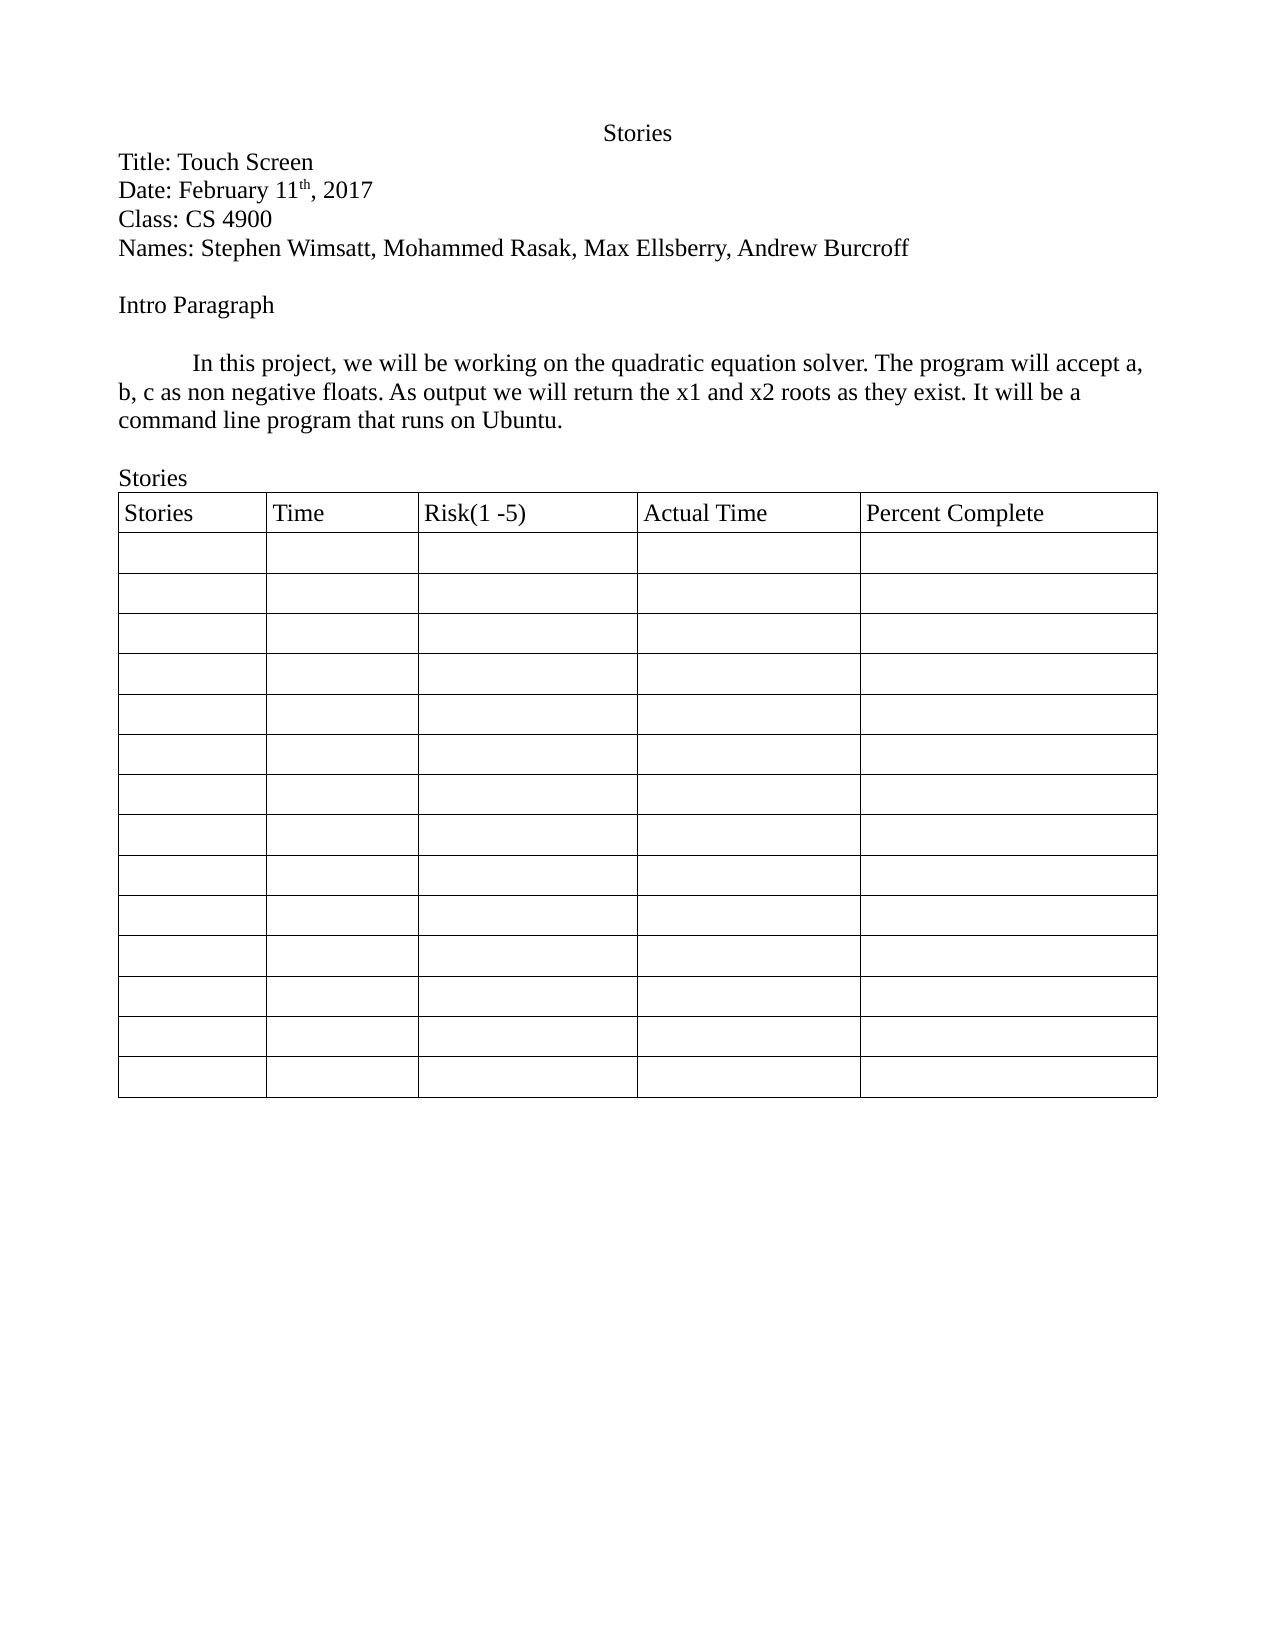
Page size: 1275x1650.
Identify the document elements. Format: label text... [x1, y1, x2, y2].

table_cell [119, 815, 266, 855]
table_cell [419, 654, 637, 693]
table_header Risk(1 -5) [419, 493, 637, 532]
table_cell [861, 1057, 1157, 1097]
table_cell [267, 654, 418, 693]
table_cell [861, 654, 1157, 693]
table_cell [119, 614, 266, 653]
text Stories [118, 463, 1157, 492]
table_cell [861, 936, 1157, 976]
table_cell [861, 574, 1157, 613]
table_cell [267, 1017, 418, 1056]
table_cell [267, 775, 418, 814]
table_cell [119, 936, 266, 976]
text Title: Touch Screen [118, 147, 1157, 176]
table_cell [119, 1017, 266, 1056]
table_cell [267, 856, 418, 895]
table_cell [419, 856, 637, 895]
table_cell [419, 695, 637, 734]
table_cell [419, 1017, 637, 1056]
text Stories [118, 118, 1157, 147]
table_cell [419, 977, 637, 1016]
table_cell [419, 936, 637, 976]
table_cell [267, 977, 418, 1016]
table_cell [419, 533, 637, 572]
table_cell [861, 1017, 1157, 1056]
text Date: February 11th, 2017 [118, 176, 1157, 204]
table_cell [267, 896, 418, 935]
table_cell [267, 614, 418, 653]
table_cell [119, 775, 266, 814]
table_cell [267, 695, 418, 734]
table_cell [267, 815, 418, 855]
table_cell [267, 936, 418, 976]
text Names: Stephen Wimsatt, Mohammed Rasak, Max Ellsberry, Andrew Burcroff [118, 233, 1157, 262]
table_cell [267, 533, 418, 572]
table_cell [638, 654, 860, 693]
table_cell [861, 775, 1157, 814]
table_cell [119, 533, 266, 572]
table_cell [638, 977, 860, 1016]
table_cell [638, 695, 860, 734]
table_cell [419, 574, 637, 613]
table_cell [861, 815, 1157, 855]
table_cell [861, 533, 1157, 572]
table_header Stories [119, 493, 266, 532]
table_cell [119, 977, 266, 1016]
table_cell [419, 1057, 637, 1097]
table_cell [419, 815, 637, 855]
table_cell [861, 977, 1157, 1016]
table_cell [267, 574, 418, 613]
table_cell [638, 574, 860, 613]
table_cell [119, 896, 266, 935]
table_cell [419, 735, 637, 774]
text Intro Paragraph [118, 291, 1157, 319]
table_cell [419, 614, 637, 653]
table_cell [638, 1057, 860, 1097]
table_cell [419, 896, 637, 935]
table_cell [638, 896, 860, 935]
table_cell [861, 695, 1157, 734]
table_header Percent Complete [861, 493, 1157, 532]
table_cell [638, 856, 860, 895]
table_cell [119, 695, 266, 734]
table_cell [419, 775, 637, 814]
table_cell [638, 614, 860, 653]
table_cell [861, 896, 1157, 935]
table_cell [638, 936, 860, 976]
table_cell [267, 735, 418, 774]
text In this project, we will be working on the quadratic equation solver. The program will accept a, b, c as non negative floats. As output we will return the x1 and x2 roots as they exist. It will be a command line program that runs on Ubuntu. [118, 348, 1157, 434]
table_cell [119, 735, 266, 774]
table_cell [119, 856, 266, 895]
table_cell [119, 654, 266, 693]
table_cell [861, 856, 1157, 895]
table_cell [861, 614, 1157, 653]
table_cell [638, 775, 860, 814]
table_header Time [267, 493, 418, 532]
table_cell [119, 1057, 266, 1097]
table_cell [638, 815, 860, 855]
table_cell [861, 735, 1157, 774]
table_cell [638, 533, 860, 572]
table_cell [638, 735, 860, 774]
text Class: CS 4900 [118, 204, 1157, 233]
table_cell [119, 574, 266, 613]
table_header Actual Time [638, 493, 860, 532]
table_cell [638, 1017, 860, 1056]
table_cell [267, 1057, 418, 1097]
